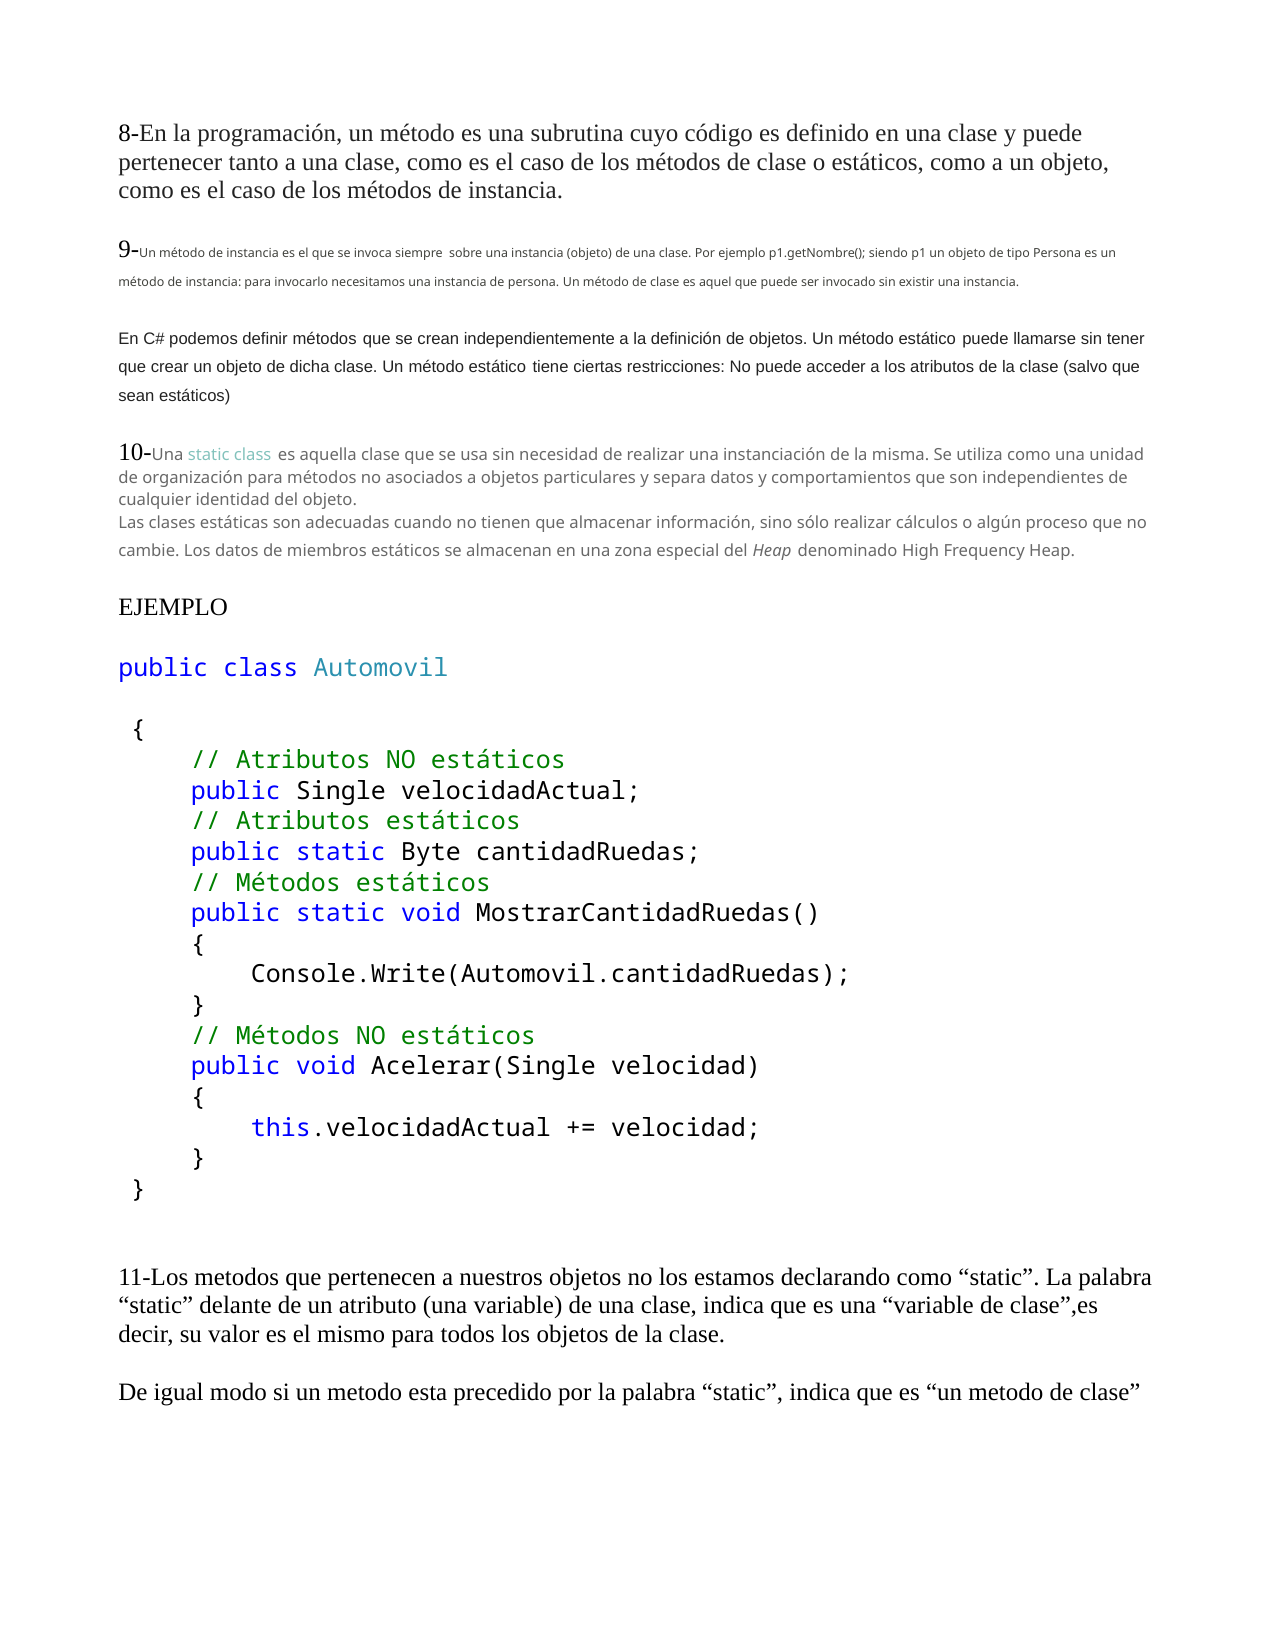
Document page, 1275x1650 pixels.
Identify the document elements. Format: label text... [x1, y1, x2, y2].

text 9-Un método de instancia es el que se invoca siempre sobre una instancia (objeto) de una clase. Por ejemplo p1.getNombre(); siendo p1 un objeto de tipo Persona es un método de instancia: para invocarlo necesitamos una instancia de persona. Un método de clase es aquel que puede ser invocado sin existir una instancia. [118, 234, 1157, 291]
text // Atributos NO estáticos [131, 744, 1157, 775]
text public static void MostrarCantidadRuedas() [131, 897, 1157, 928]
text public class Automovil [118, 650, 1157, 684]
text EJEMPLO [118, 592, 1157, 620]
text public Single velocidadActual; [131, 775, 1157, 805]
text } [131, 989, 1157, 1020]
text // Métodos NO estáticos [131, 1020, 1157, 1050]
text this.velocidadActual += velocidad; [131, 1112, 1157, 1142]
text public static Byte cantidadRuedas; [131, 836, 1157, 867]
text // Atributos estáticos [131, 805, 1157, 836]
text 11-Los metodos que pertenecen a nuestros objetos no los estamos declarando como “static”. La palabra “static” delante de un atributo (una variable) de una clase, indica que es una “variable de clase”,es decir, su valor es el mismo para todos los objetos de la clase. [118, 1262, 1157, 1348]
text De igual modo si un metodo esta precedido por la palabra “static”, indica que es “un metodo de clase” [118, 1377, 1157, 1406]
text En C# podemos definir métodos que se crean independientemente a la definición de objetos. Un método estático puede llamarse sin tener que crear un objeto de dicha clase. Un método estático tiene ciertas restricciones: No puede acceder a los atributos de la clase (salvo que sean estáticos) [118, 321, 1157, 407]
text // Métodos estáticos [131, 867, 1157, 897]
text 8-En la programación, un método es una subrutina cuyo código es definido en una clase y puede pertenecer tanto a una clase, como es el caso de los métodos de clase o estáticos, como a un objeto, como es el caso de los métodos de instancia. [118, 118, 1157, 204]
text 10-Una static class es aquella clase que se usa sin necesidad de realizar una instanciación de la misma. Se utiliza como una unidad de organización para métodos no asociados a objetos particulares y separa datos y comportamientos que son independientes de cualquier identidad del objeto. Las clases estáticas son adecuadas cuando no tienen que almacenar información, sino sólo realizar cálculos o algún proceso que no cambie. Los datos de miembros estáticos se almacenan en una zona especial del Heap denominado High Frequency Heap. [118, 437, 1157, 562]
text { [131, 713, 1157, 744]
text { [131, 928, 1157, 958]
text Console.Write(Automovil.cantidadRuedas); [131, 958, 1157, 989]
text } [131, 1173, 1157, 1203]
text } [131, 1142, 1157, 1173]
text public void Acelerar(Single velocidad) [131, 1050, 1157, 1081]
text { [131, 1081, 1157, 1112]
